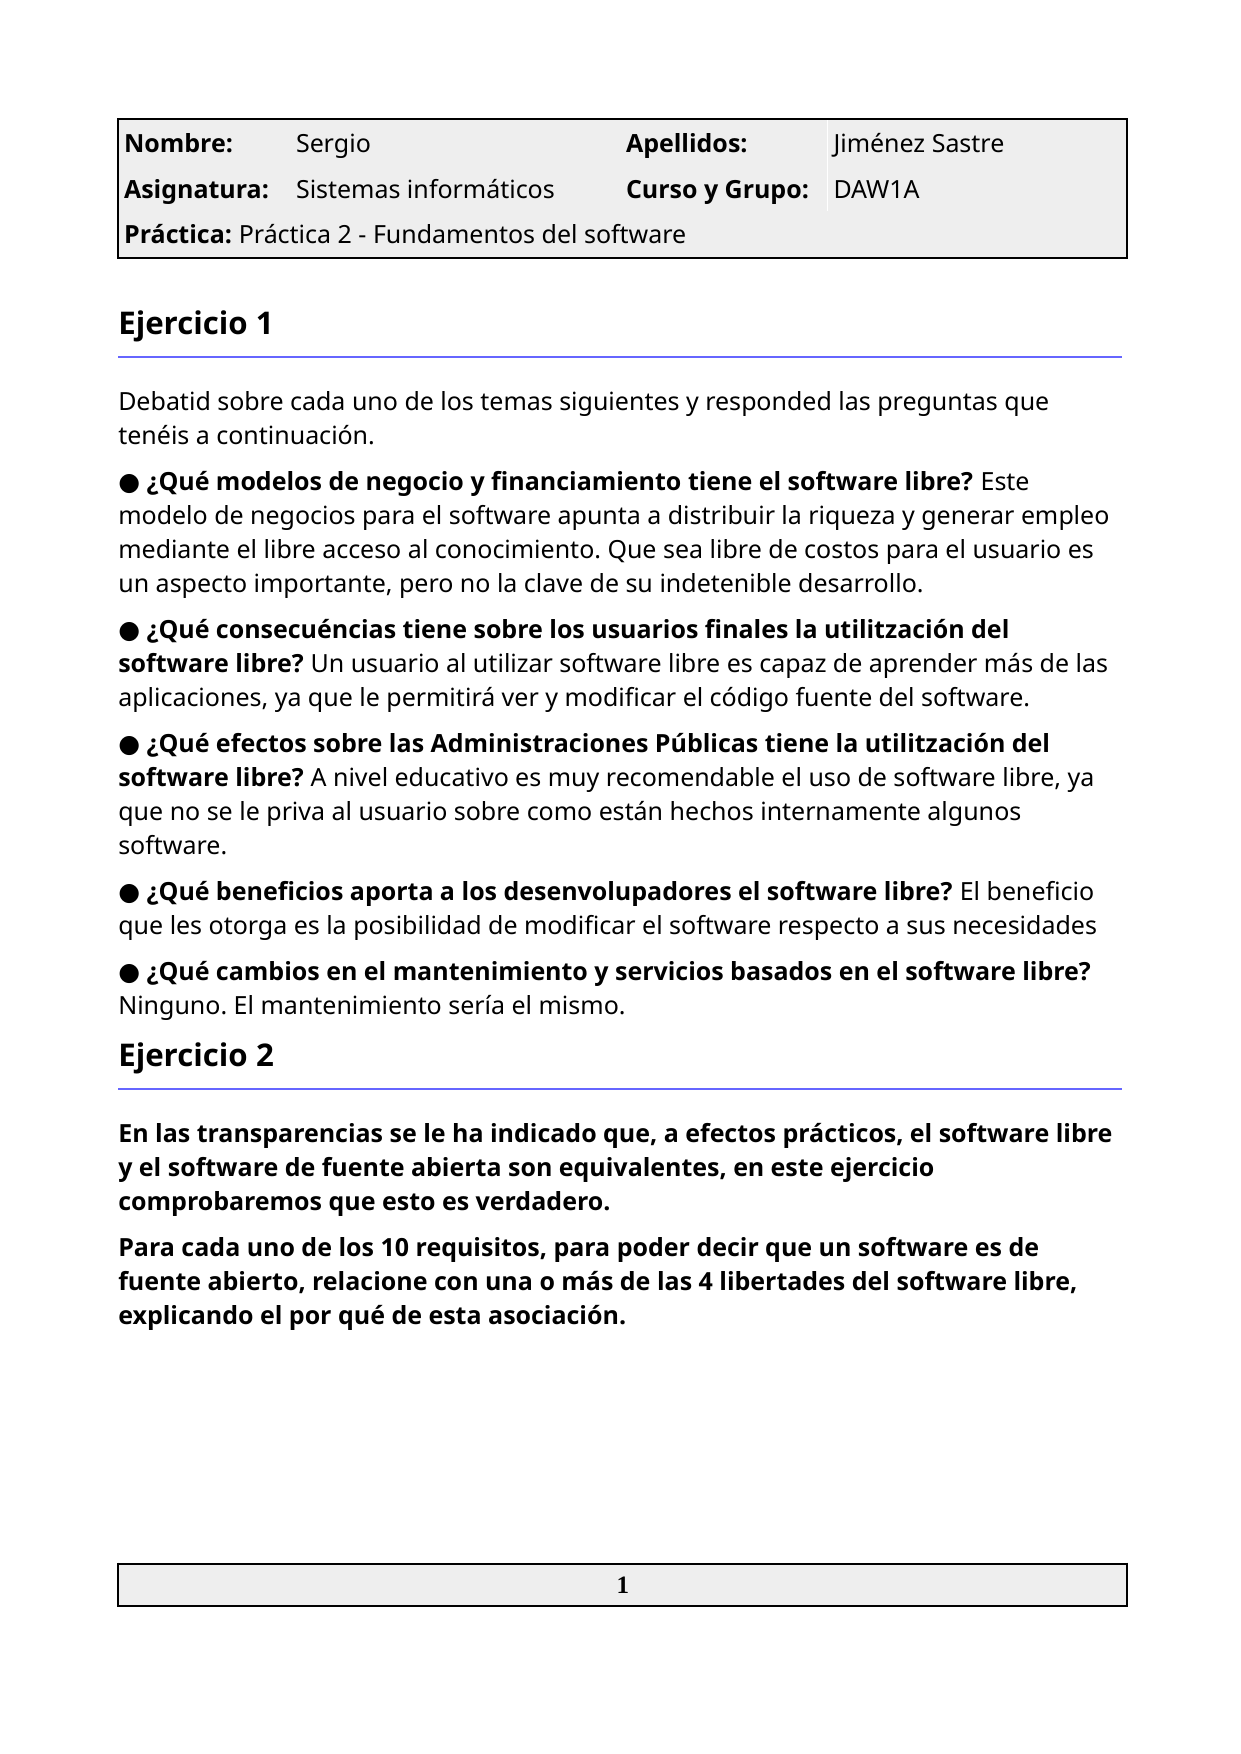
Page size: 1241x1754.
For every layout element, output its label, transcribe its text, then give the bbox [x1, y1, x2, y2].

text ● ¿Qué beneficios aporta a los desenvolupadores el software libre? El beneficio que les otorga es la posibilidad de modificar el software respecto a sus necesidades [118, 873, 1122, 941]
text Ejercicio 1 [118, 301, 1122, 344]
text Para cada uno de los 10 requisitos, para poder decir que un software es de fuente abierto, relacione con una o más de las 4 libertades del software libre, explicando el por qué de esta asociación. [118, 1229, 1122, 1332]
table_header [118, 358, 1122, 383]
text ● ¿Qué modelos de negocio y financiamiento tiene el software libre? Este modelo de negocios para el software apunta a distribuir la riqueza y generar empleo mediante el libre acceso al conocimiento. Que sea libre de costos para el usuario es un aspecto importante, pero no la clave de su indetenible desarrollo. [118, 463, 1122, 599]
text En las transparencias se le ha indicado que, a efectos prácticos, el software libre y el software de fuente abierta son equivalentes, en este ejercicio comprobaremos que esto es verdadero. [118, 1115, 1122, 1218]
table_header [118, 1090, 1122, 1115]
text ● ¿Qué efectos sobre las Administraciones Públicas tiene la utilitzación del software libre? A nivel educativo es muy recomendable el uso de software libre, ya que no se le priva al usuario sobre como están hechos internamente algunos software. [118, 725, 1122, 862]
text Ejercicio 2 [118, 1033, 1122, 1076]
text ● ¿Qué consecuéncias tiene sobre los usuarios finales la utilitzación del software libre? Un usuario al utilizar software libre es capaz de aprender más de las aplicaciones, ya que le permitirá ver y modificar el código fuente del software. [118, 611, 1122, 713]
text ● ¿Qué cambios en el mantenimiento y servicios basados en el software libre? Ninguno. El mantenimiento sería el mismo. [118, 953, 1122, 1021]
text Debatid sobre cada uno de los temas siguientes y responded las preguntas que tenéis a continuación. [118, 383, 1122, 452]
